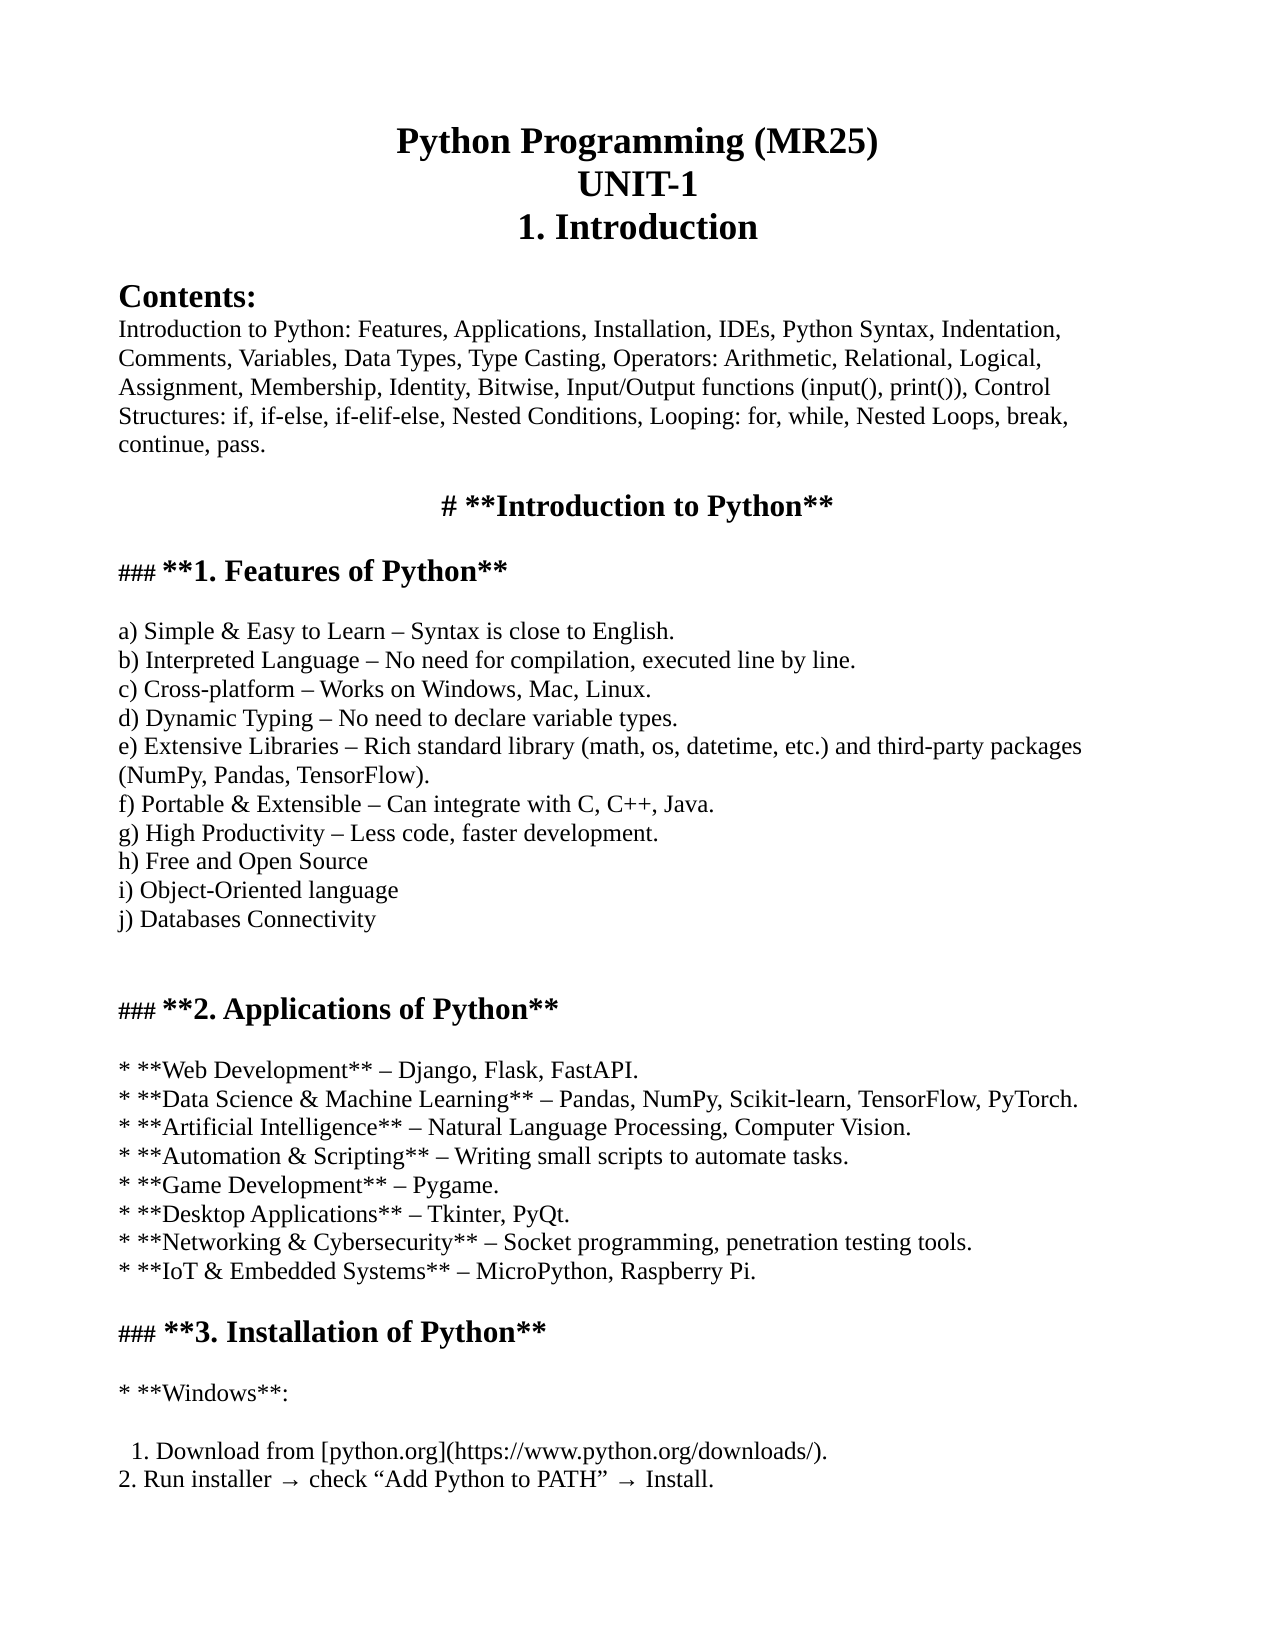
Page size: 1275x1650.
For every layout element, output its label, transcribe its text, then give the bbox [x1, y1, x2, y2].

text * **Game Development** – Pygame. [118, 1170, 1157, 1199]
text * **Web Development** – Django, Flask, FastAPI. [118, 1055, 1157, 1084]
text * **Networking & Cybersecurity** – Socket programming, penetration testing tools. [118, 1227, 1157, 1256]
text c) Cross-platform – Works on Windows, Mac, Linux. [118, 674, 1157, 703]
text Python Programming (MR25) [118, 118, 1157, 161]
text Contents: [118, 276, 1157, 314]
text d) Dynamic Typing – No need to declare variable types. [118, 703, 1157, 731]
text 1. Introduction [118, 204, 1157, 247]
text Introduction to Python: Features, Applications, Installation, IDEs, Python Syntax, Indentation, [118, 314, 1157, 343]
text * **IoT & Embedded Systems** – MicroPython, Raspberry Pi. [118, 1256, 1157, 1285]
text b) Interpreted Language – No need for compilation, executed line by line. [118, 645, 1157, 674]
text f) Portable & Extensible – Can integrate with C, C++, Java. [118, 789, 1157, 818]
text j) Databases Connectivity [118, 904, 1157, 933]
text h) Free and Open Source [118, 846, 1157, 875]
text a) Simple & Easy to Learn – Syntax is close to English. [118, 616, 1157, 645]
text * **Windows**: [118, 1378, 1157, 1407]
text e) Extensive Libraries – Rich standard library (math, os, datetime, etc.) and third-party packages (NumPy, Pandas, TensorFlow). [118, 731, 1157, 789]
text ### **1. Features of Python** [118, 552, 1157, 588]
text ### **3. Installation of Python** [118, 1314, 1157, 1349]
text * **Data Science & Machine Learning** – Pandas, NumPy, Scikit-learn, TensorFlow, PyTorch. [118, 1084, 1157, 1112]
text 2. Run installer → check “Add Python to PATH” → Install. [118, 1464, 1157, 1493]
text UNIT-1 [118, 161, 1157, 204]
text * **Desktop Applications** – Tkinter, PyQt. [118, 1199, 1157, 1227]
text Comments, Variables, Data Types, Type Casting, Operators: Arithmetic, Relational, Logical, [118, 343, 1157, 372]
text ### **2. Applications of Python** [118, 990, 1157, 1026]
text i) Object-Oriented language [118, 875, 1157, 904]
text * **Automation & Scripting** – Writing small scripts to automate tasks. [118, 1141, 1157, 1170]
text 1. Download from [python.org](https://www.python.org/downloads/). [118, 1436, 1157, 1464]
text g) High Productivity – Less code, faster development. [118, 818, 1157, 846]
text Assignment, Membership, Identity, Bitwise, Input/Output functions (input(), print()), Control Structures: if, if-else, if-elif-else, Nested Conditions, Looping: for, while, Nested Loops, break, continue, pass. [118, 372, 1157, 458]
text # **Introduction to Python** [118, 487, 1157, 523]
text * **Artificial Intelligence** – Natural Language Processing, Computer Vision. [118, 1112, 1157, 1141]
